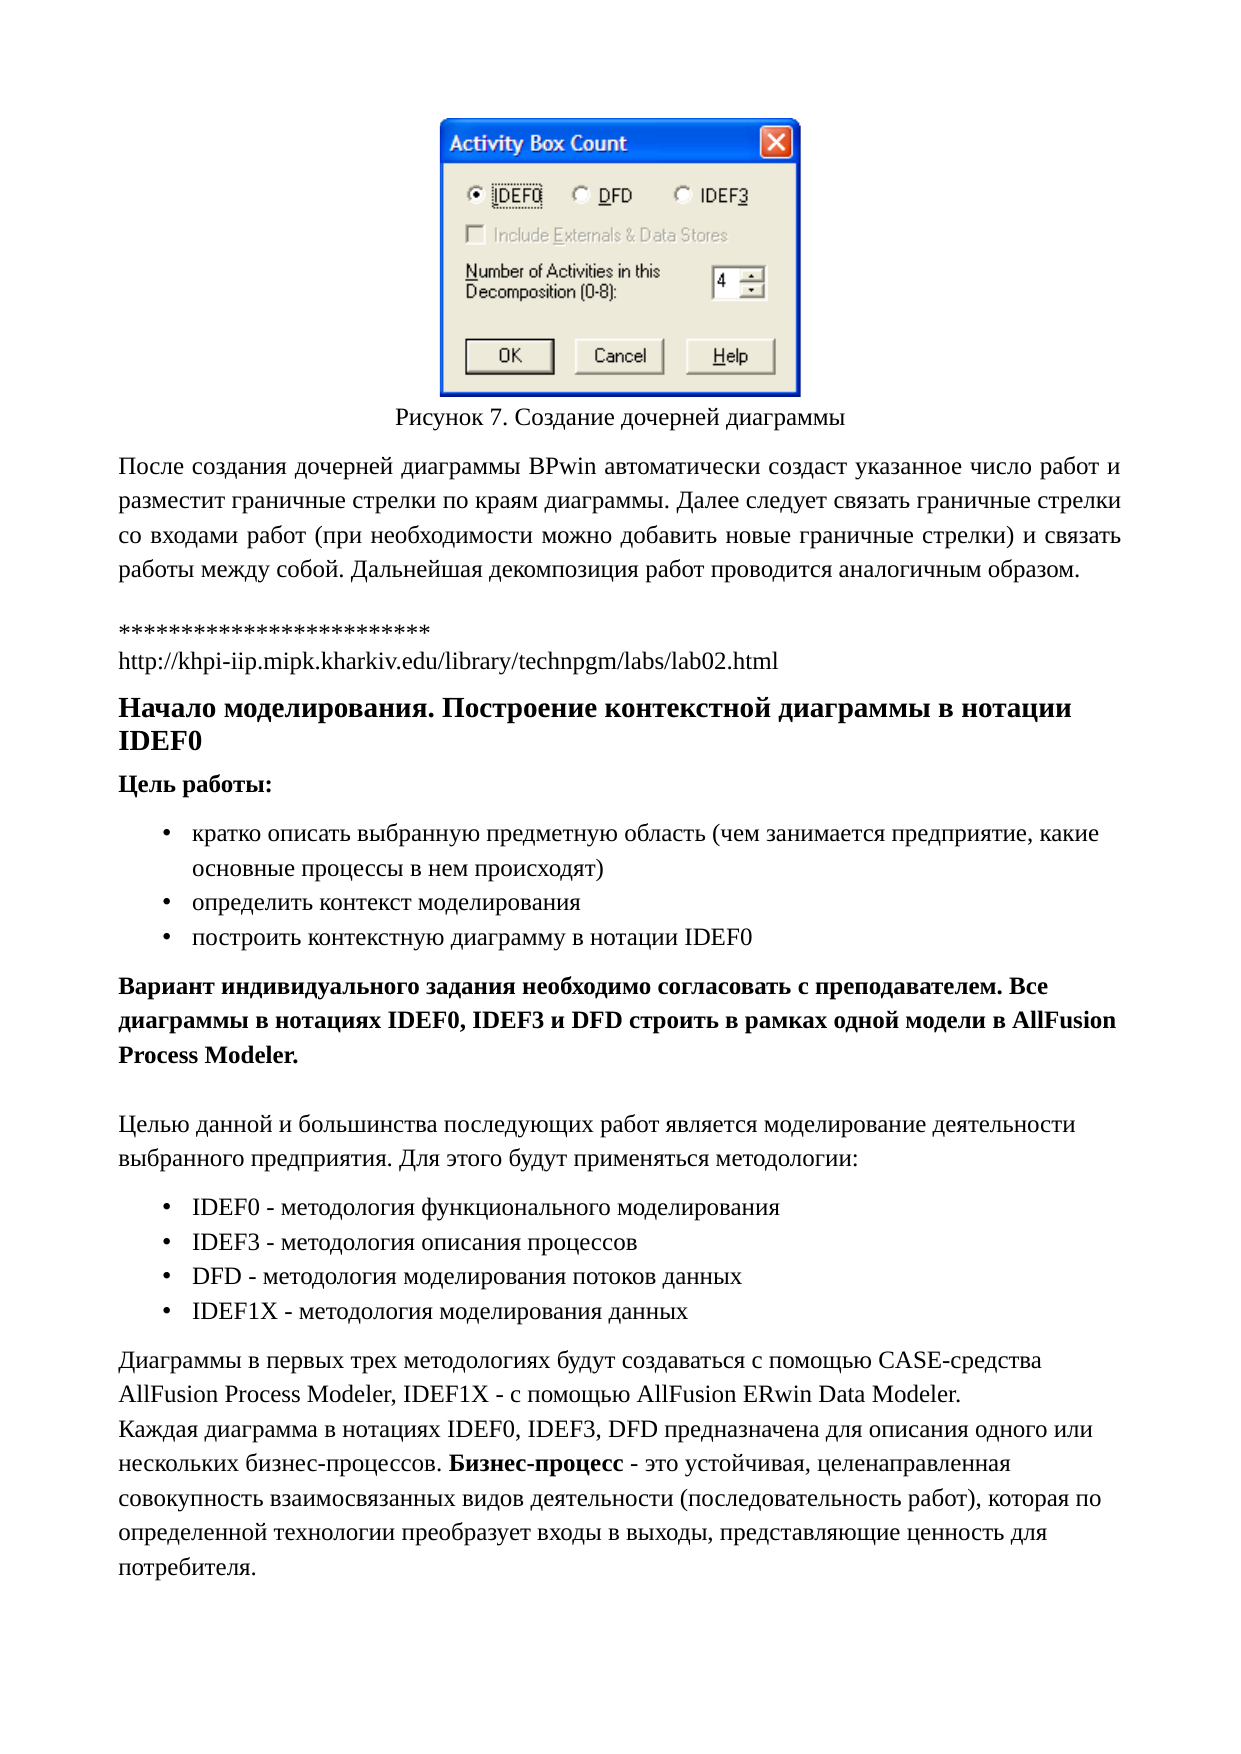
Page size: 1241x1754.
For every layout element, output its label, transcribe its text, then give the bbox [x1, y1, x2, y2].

list IDEF3 - методология описания процессов [162, 1227, 1122, 1256]
subtitle Начало моделирования. Построение контекстной диаграммы в нотации IDEF0 [118, 690, 1122, 757]
text ************************* [118, 618, 1122, 646]
text http://khpi-iip.mipk.kharkiv.edu/library/technpgm/labs/lab02.html [118, 646, 1122, 675]
list определить контекст моделирования [162, 887, 1122, 916]
text Диаграммы в первых трех методологиях будут создаваться с помощью CASE-средства AllFusion Process Modeler, IDEF1X - с помощью AllFusion ERwin Data Modeler. Каждая диаграмма в нотациях IDEF0, IDEF3, DFD предназначена для описания одного или нескольких бизнес-процессов. Бизнес-процесс - это устойчивая, целенаправленная совокупность взаимосвязанных видов деятельности (последовательность работ), которая по определенной технологии преобразует входы в выходы, представляющие ценность для потребителя. [118, 1345, 1122, 1615]
list кратко описать выбранную предметную область (чем занимается предприятие, какие основные процессы в нем происходят) [162, 818, 1122, 882]
list построить контекстную диаграмму в нотации IDEF0 [162, 922, 1122, 951]
text После создания дочерней диаграммы BPwin автоматически создаст указанное число работ и разместит граничные стрелки по краям диаграммы. Далее следует связать граничные стрелки со входами работ (при необходимости можно добавить новые граничные стрелки) и связать работы между собой. Дальнейшая декомпозиция работ проводится аналогичным образом. [118, 451, 1122, 583]
list IDEF1X - методология моделирования данных [162, 1296, 1122, 1324]
list IDEF0 - методология функционального моделирования [162, 1192, 1122, 1221]
list DFD - методология моделирования потоков данных [162, 1261, 1122, 1290]
text Вариант индивидуального задания необходимо согласовать с преподавателем. Все диаграммы в нотациях IDEF0, IDEF3 и DFD строить в рамках одной модели в AllFusion Process Modeler. Целью данной и большинства последующих работ является моделирование деятельности выбранного предприятия. Для этого будут применяться методологии: [118, 971, 1122, 1172]
picture [439, 118, 801, 397]
text Рисунок 7. Создание дочерней диаграммы [118, 118, 1122, 431]
text Цель работы: [118, 769, 1122, 798]
